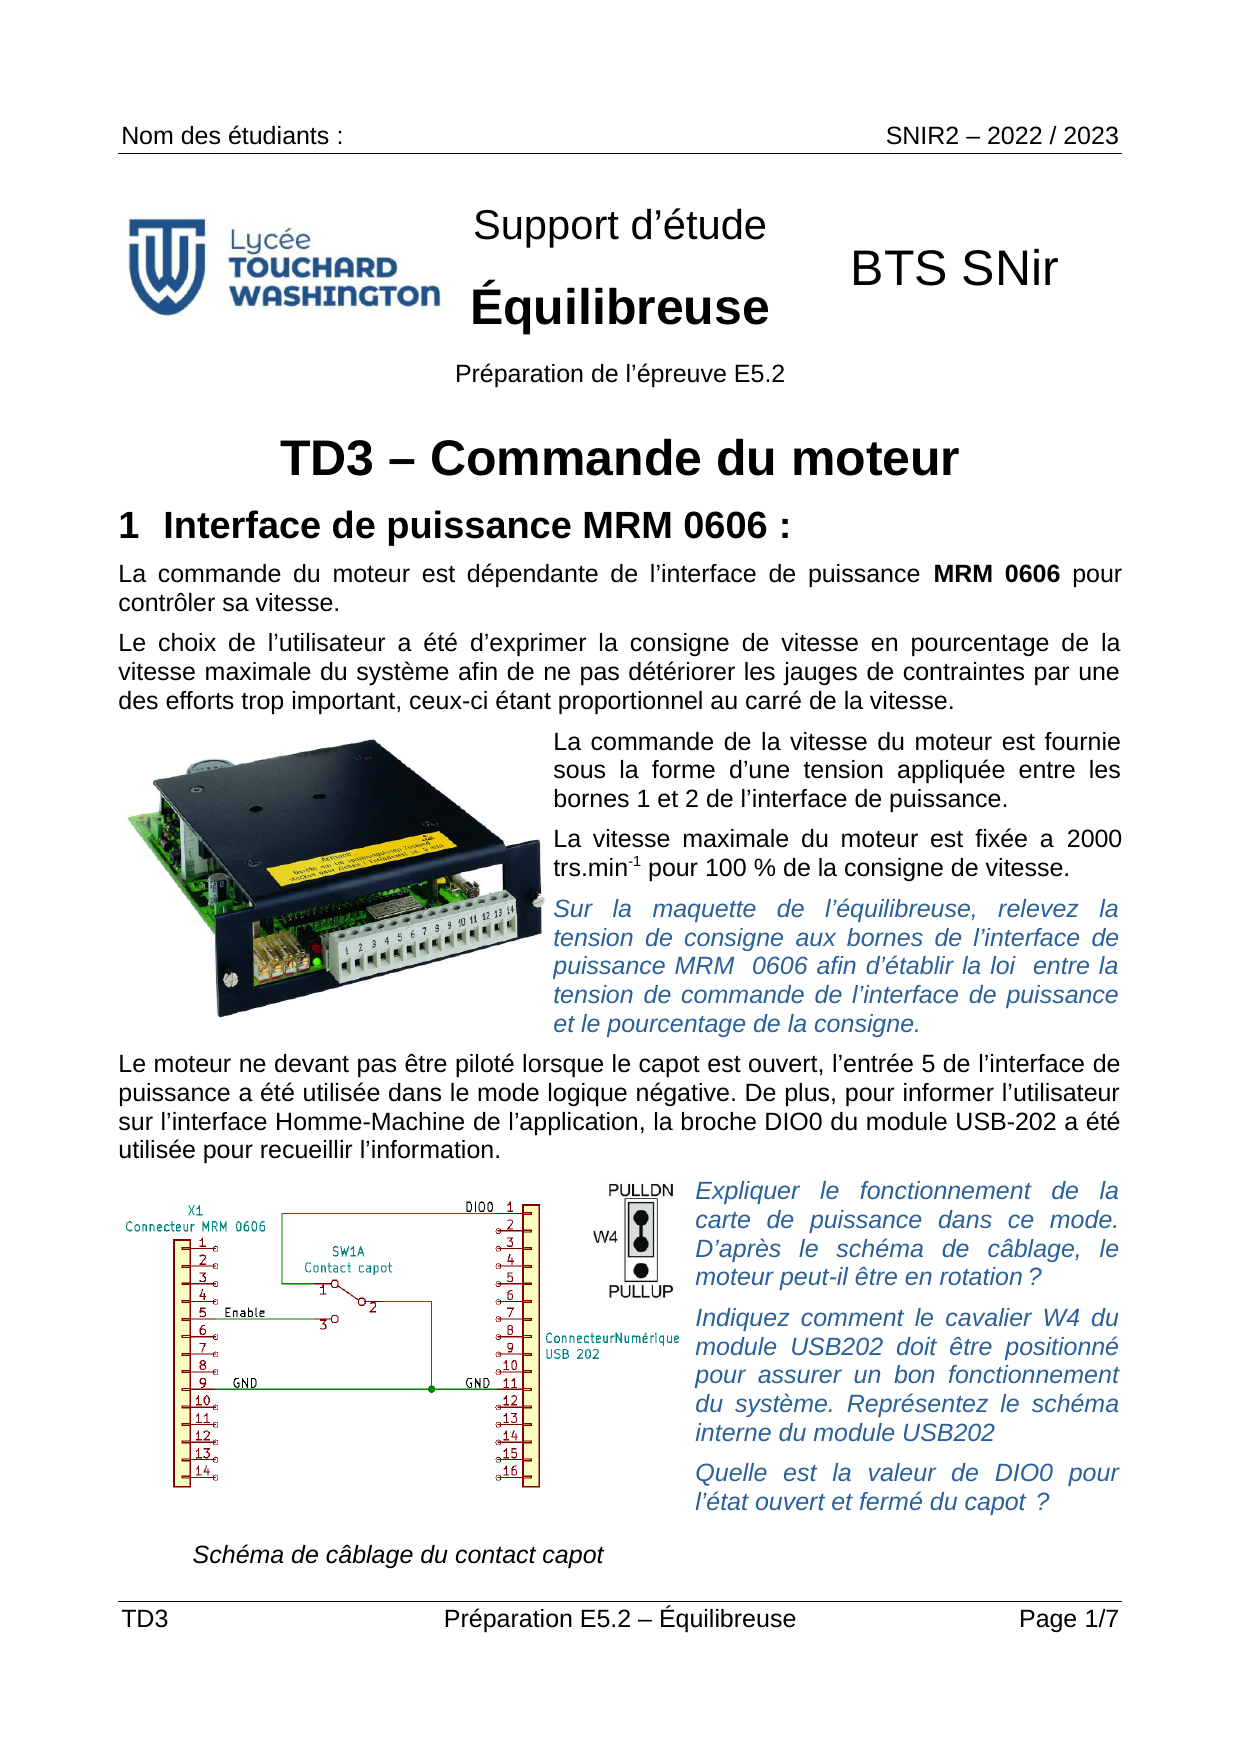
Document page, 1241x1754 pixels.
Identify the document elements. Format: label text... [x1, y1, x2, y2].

text Quelle est la valeur de DIO0 pour l’état ouvert et fermé du capot ? [683, 1458, 1122, 1516]
text La commande de la vitesse du moteur est fournie sous la forme d’une tension appliquée entre les bornes 1 et 2 de l’interface de puissance. [118, 726, 1122, 813]
subtitle Interface de puissance MRM 0606 : [118, 503, 1122, 547]
text La vitesse maximale du moteur est fixée a 2000 trs.min-1 pour 100 % de la consigne de vitesse. [554, 824, 1122, 882]
text Schéma de câblage du contact capot [115, 1492, 683, 1569]
picture [115, 1178, 684, 1492]
table_header [118, 182, 453, 353]
table_header BTS SNir [788, 182, 1122, 353]
text Indiquez comment le cavalier W4 du module USB202 doit être positionné pour assurer un bon fonctionnement du système. Représentez le schéma interne du module USB202 [684, 1303, 1122, 1447]
text Expliquer le fonctionnement de la carte de puissance dans ce mode. D’après le schéma de câblage, le moteur peut-il être en rotation ? [115, 1176, 1122, 1291]
text Le moteur ne devant pas être piloté lorsque le capot est ouvert, l’entrée 5 de l’interface de puissance a été utilisée dans le mode logique négative. De plus, pour informer l’utilisateur sur l’interface Homme-Machine de l’application, la broche DIO0 du module USB-202 a été utilisée pour recueillir l’information. [118, 1049, 1122, 1164]
picture [93, 736, 554, 1031]
text La commande du moteur est dépendante de l’interface de puissance MRM 0606 pour contrôler sa vitesse. [118, 559, 1122, 617]
table_cell Préparation de l’épreuve E5.2 [118, 353, 1122, 393]
title TD3 – Commande du moteur [118, 428, 1122, 485]
picture [123, 212, 447, 319]
text Le choix de l’utilisateur a été d’exprimer la consigne de vitesse en pourcentage de la vitesse maximale du système afin de ne pas détériorer les jauges de contraintes par une des efforts trop important, ceux-ci étant proportionnel au carré de la vitesse. [118, 628, 1122, 715]
table_header Support d’étude Équilibreuse [453, 182, 787, 353]
text Sur la maquette de l’équilibreuse, relevez la tension de consigne aux bornes de l’interface de puissance MRM 0606 afin d’établir la loi entre la tension de commande de l’interface de puissance et le pourcentage de la consigne. [118, 894, 1122, 1037]
